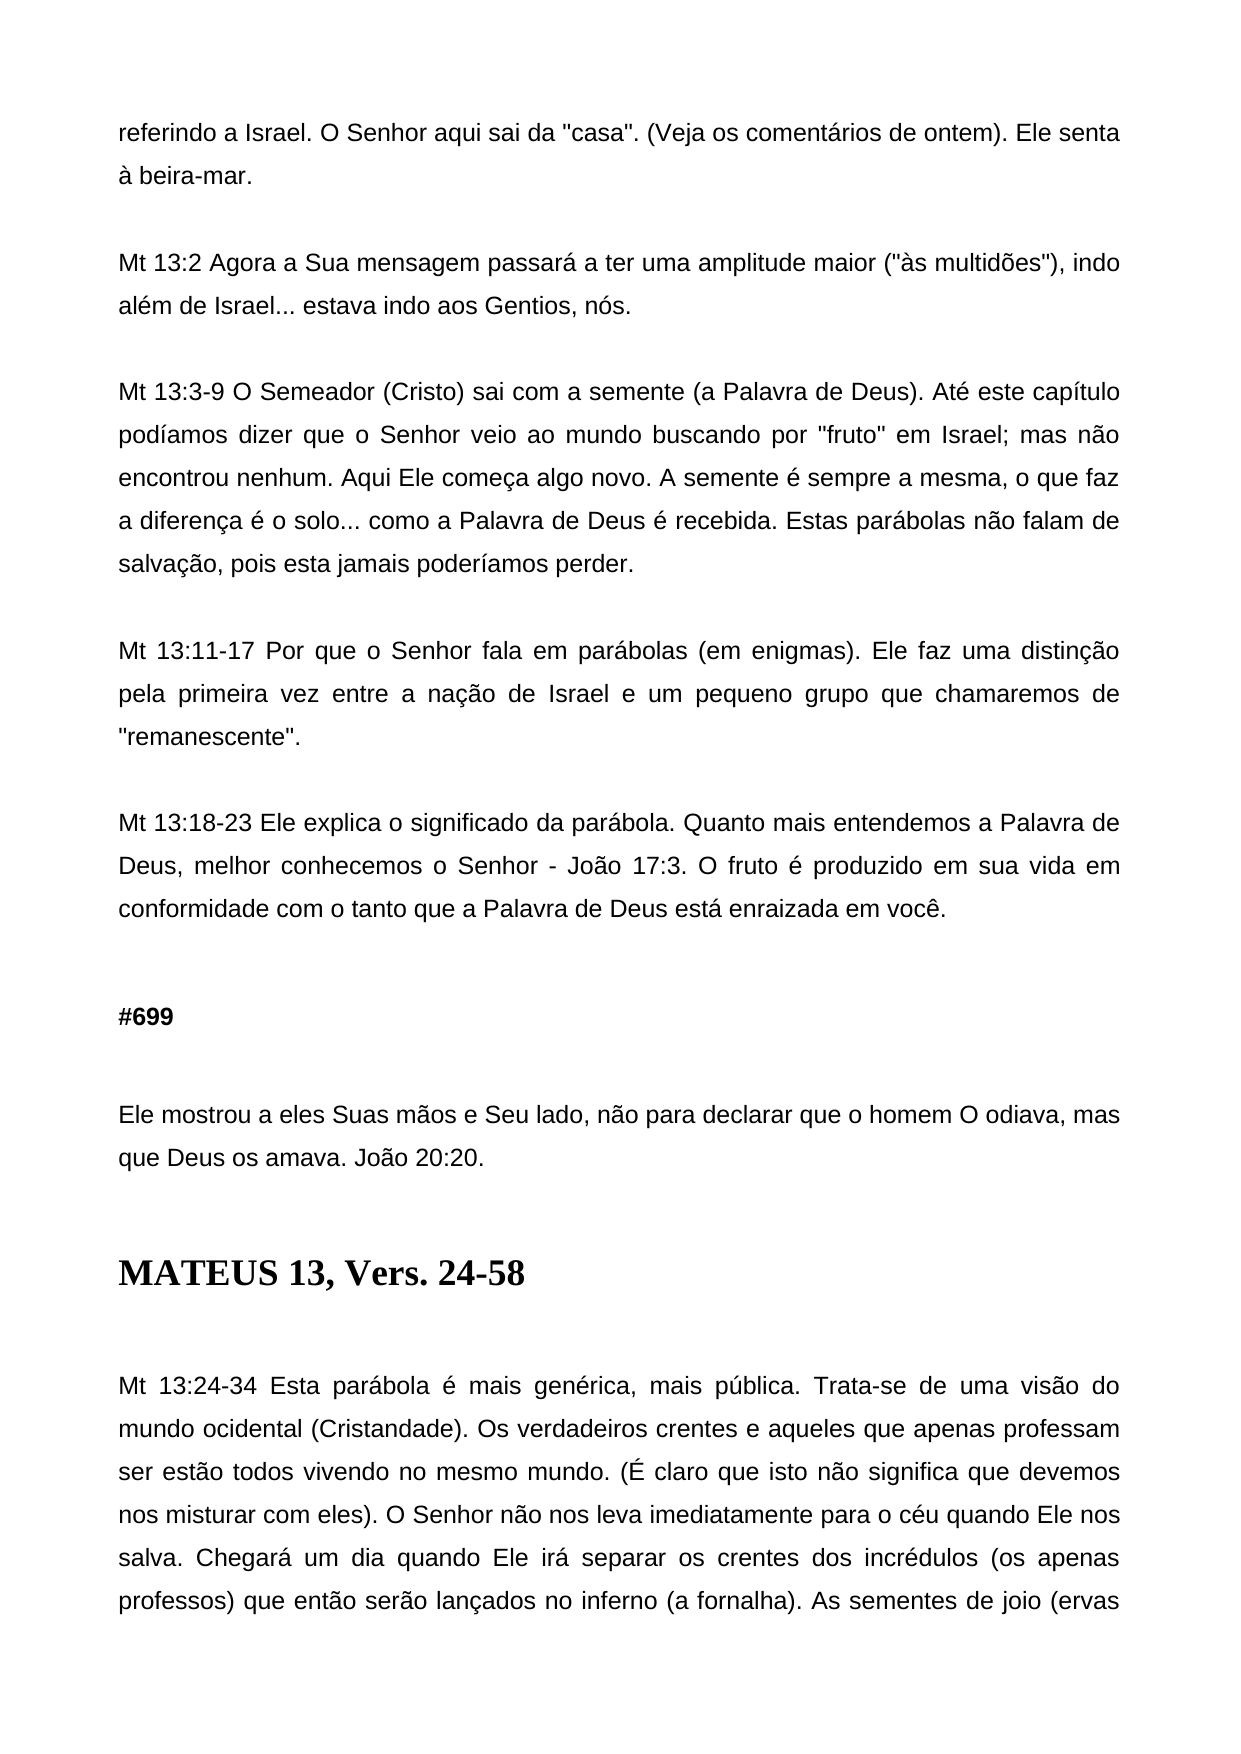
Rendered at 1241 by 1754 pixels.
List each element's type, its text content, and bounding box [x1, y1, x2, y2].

subtitle MATEUS 13, Vers. 24-58 [118, 1250, 1122, 1293]
text Mt 13:18-23 Ele explica o significado da parábola. Quanto mais entendemos a Palavra de Deus, melhor conhecemos o Senhor - João 17:3. O fruto é produzido em sua vida em conformidade com o tanto que a Palavra de Deus está enraizada em você. [118, 808, 1122, 923]
text referindo a Israel. O Senhor aqui sai da "casa". (Veja os comentários de ontem). Ele senta à beira-mar. [118, 118, 1122, 190]
subtitle #699 [118, 1001, 1122, 1030]
text Mt 13:24-34 Esta parábola é mais genérica, mais pública. Trata-se de uma visão do mundo ocidental (Cristandade). Os verdadeiros crentes e aqueles que apenas professam ser estão todos vivendo no mesmo mundo. (É claro que isto não significa que devemos nos misturar com eles). O Senhor não nos leva imediatamente para o céu quando Ele nos salva. Chegará um dia quando Ele irá separar os crentes dos incrédulos (os apenas professos) que então serão lançados no inferno (a fornalha). As sementes de joio (ervas [118, 1371, 1122, 1615]
text Ele mostrou a eles Suas mãos e Seu lado, não para declarar que o homem O odiava, mas que Deus os amava. João 20:20. [118, 1100, 1122, 1172]
text Mt 13:2 Agora a Sua mensagem passará a ter uma amplitude maior ("às multidões"), indo além de Israel... estava indo aos Gentios, nós. [118, 247, 1122, 319]
text Mt 13:3-9 O Semeador (Cristo) sai com a semente (a Palavra de Deus). Até este capítulo podíamos dizer que o Senhor veio ao mundo buscando por "fruto" em Israel; mas não encontrou nenhum. Aqui Ele começa algo novo. A semente é sempre a mesma, o que faz a diferença é o solo... como a Palavra de Deus é recebida. Estas parábolas não falam de salvação, pois esta jamais poderíamos perder. [118, 377, 1122, 578]
text Mt 13:11-17 Por que o Senhor fala em parábolas (em enigmas). Ele faz uma distinção pela primeira vez entre a nação de Israel e um pequeno grupo que chamaremos de "remanescente". [118, 636, 1122, 751]
